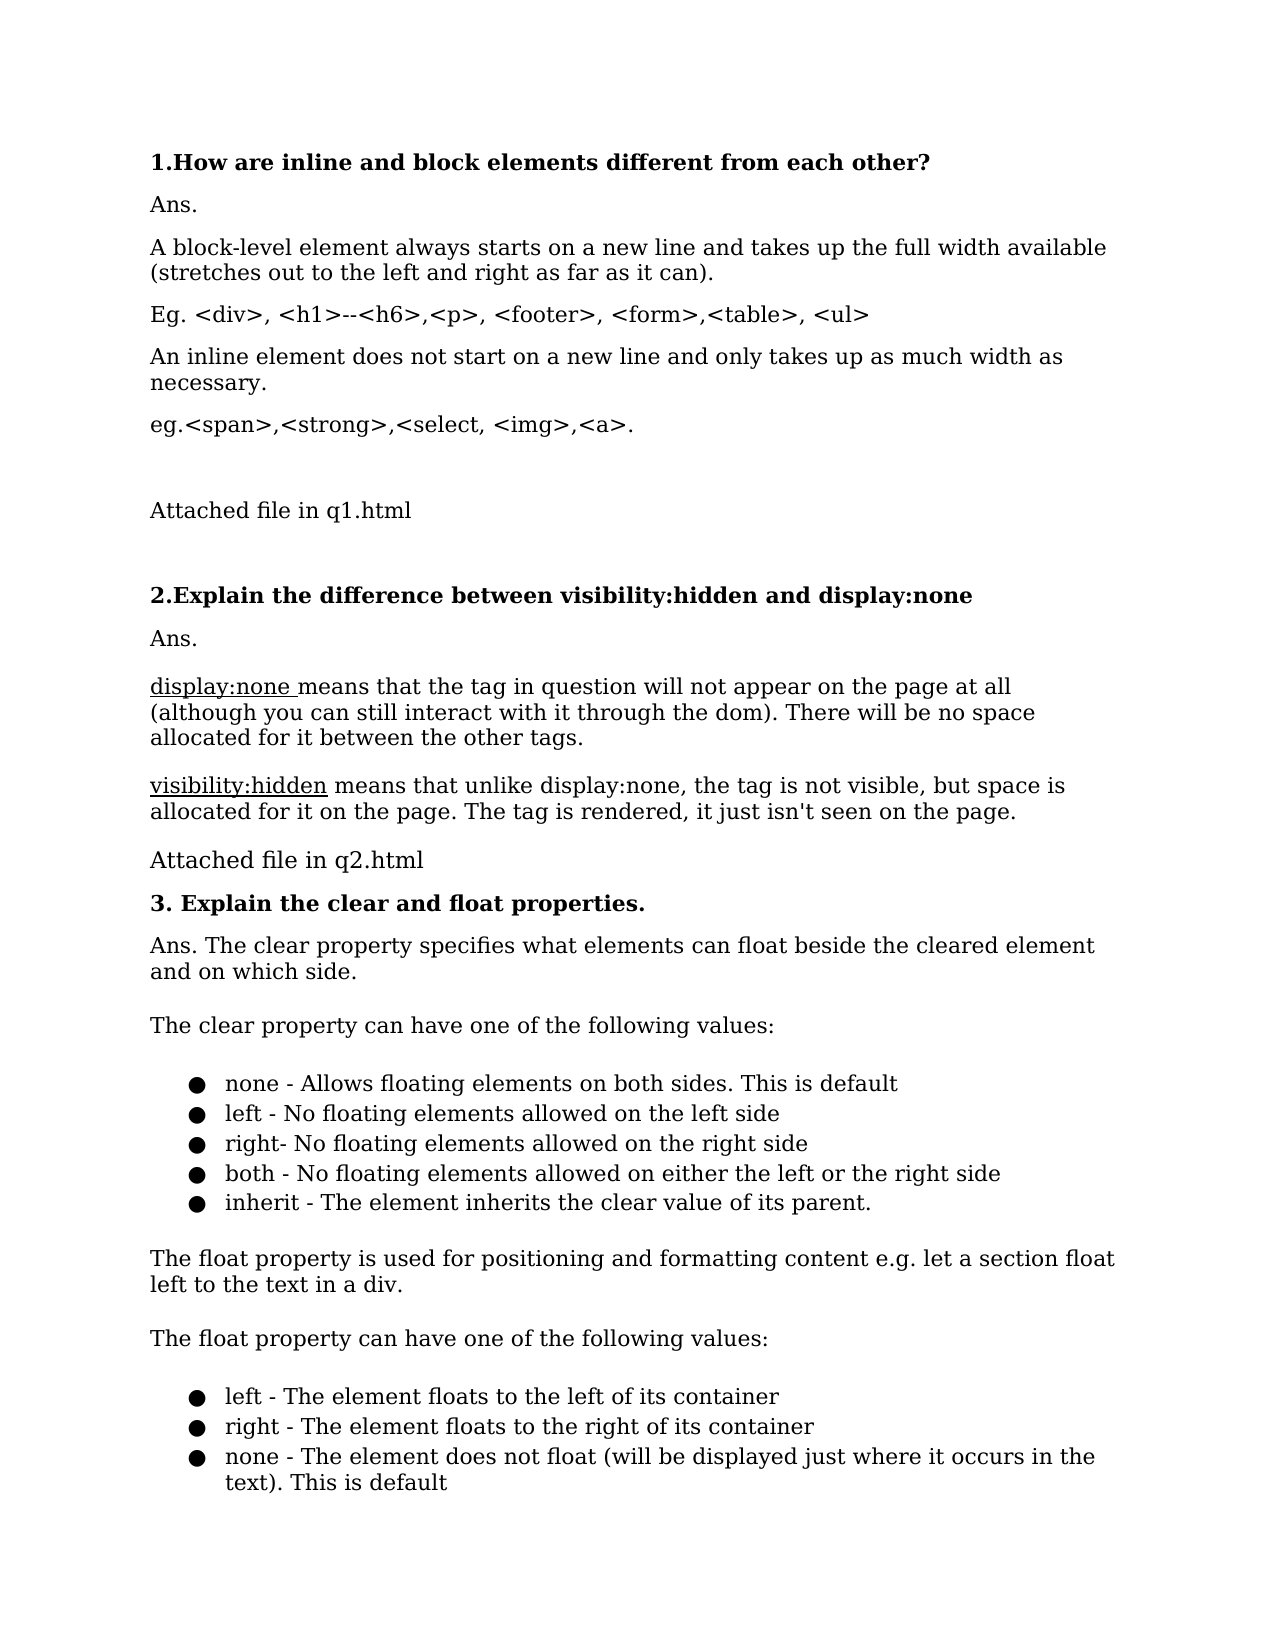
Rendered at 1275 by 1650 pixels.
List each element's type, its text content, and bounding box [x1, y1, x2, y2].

list right - The element floats to the right of its container [187, 1411, 1125, 1441]
text eg.<span>,<strong>,<select, <img>,<a>. [150, 412, 1125, 438]
list inherit - The element inherits the clear value of its parent. [187, 1187, 1125, 1217]
text 3. Explain the clear and float properties. [150, 891, 1125, 917]
text The float property can have one of the following values: [150, 1326, 1125, 1352]
text 1.How are inline and block elements different from each other? [150, 150, 1125, 176]
list both - No floating elements allowed on either the left or the right side [187, 1157, 1125, 1187]
list left - No floating elements allowed on the left side [187, 1098, 1125, 1128]
text Eg. <div>, <h1>--<h6>,<p>, <footer>, <form>,<table>, <ul> [150, 302, 1125, 328]
text 2.Explain the difference between visibility:hidden and display:none [150, 583, 1125, 609]
text The float property is used for positioning and formatting content e.g. let a section float left to the text in a div. [150, 1246, 1125, 1297]
text display:none means that the tag in question will not appear on the page at all (although you can still interact with it through the dom). There will be no space allocated for it between the other tags. [150, 674, 1125, 751]
list right- No floating elements allowed on the right side [187, 1128, 1125, 1157]
list none - Allows floating elements on both sides. This is default [187, 1068, 1125, 1098]
list none - The element does not float (will be displayed just where it occurs in the text). This is default [187, 1441, 1125, 1496]
text A block-level element always starts on a new line and takes up the full width available (stretches out to the left and right as far as it can). [150, 234, 1125, 286]
text Attached file in q1.html [150, 498, 1125, 523]
text The clear property can have one of the following values: [150, 1013, 1125, 1039]
list left - The element floats to the left of its container [187, 1381, 1125, 1411]
text An inline element does not start on a new line and only takes up as much width as necessary. [150, 344, 1125, 396]
text visibility:hidden means that unlike display:none, the tag is not visible, but space is allocated for it on the page. The tag is rendered, it just isn't seen on the page. [150, 773, 1125, 824]
text Ans. [150, 626, 1125, 651]
text Ans. The clear property specifies what elements can float beside the cleared element and on which side. [150, 933, 1125, 984]
text Attached file in q2.html [150, 847, 1125, 874]
text Ans. [150, 192, 1125, 218]
